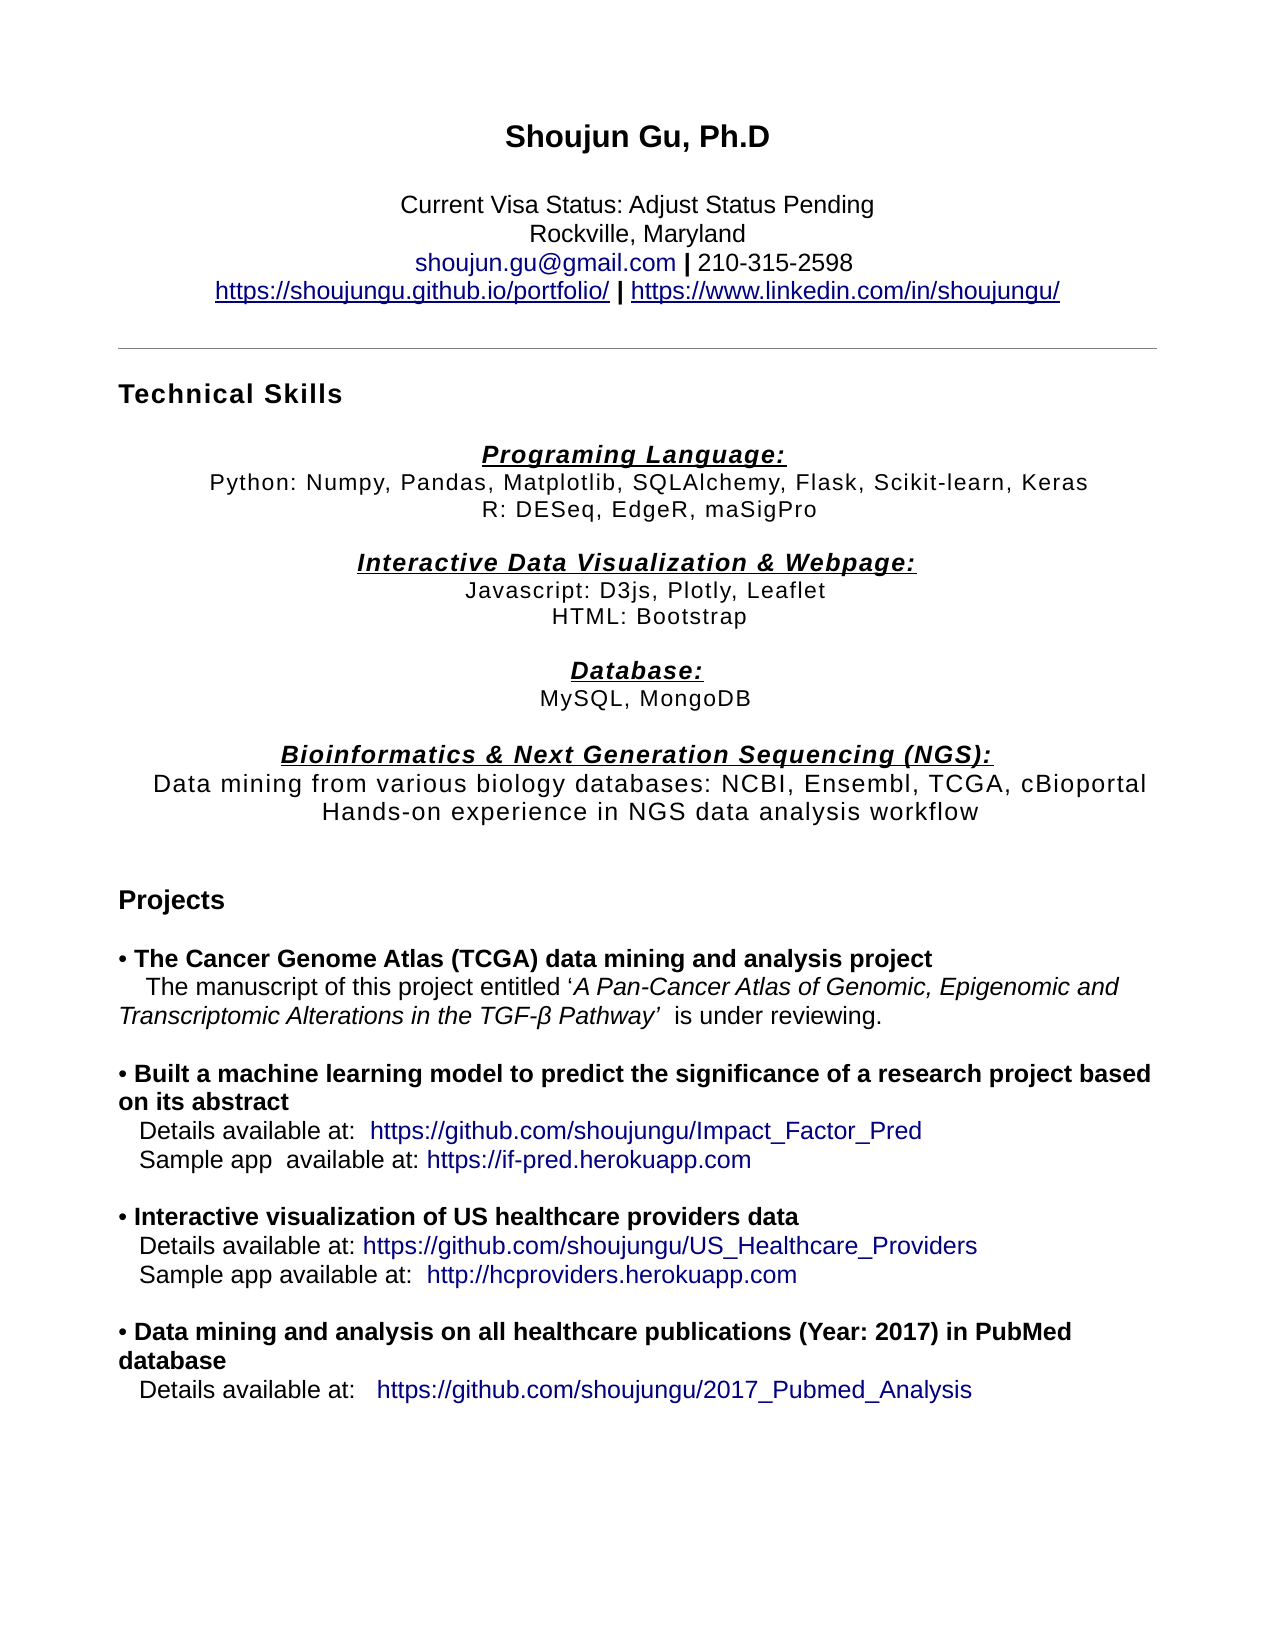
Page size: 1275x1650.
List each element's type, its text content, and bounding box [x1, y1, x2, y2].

text • Data mining and analysis on all healthcare publications (Year: 2017) in PubMed database [118, 1317, 1157, 1375]
text Data mining from various biology databases: NCBI, Ensembl, TCGA, cBioportal [118, 769, 1157, 797]
text The manuscript of this project entitled ‘A Pan-Cancer Atlas of Genomic, Epigenomic and Transcriptomic Alterations in the TGF-β Pathway’ is under reviewing. [118, 972, 1157, 1030]
text Details available at: https://github.com/shoujungu/2017_Pubmed_Analysis [118, 1375, 1157, 1404]
text • Interactive visualization of US healthcare providers data [118, 1202, 1157, 1231]
text Technical Skills [118, 378, 1157, 409]
text shoujun.gu@gmail.com | 210-315-2598 [118, 247, 1157, 276]
text Hands-on experience in NGS data analysis workflow [118, 797, 1157, 826]
text Shoujun Gu, Ph.D [118, 118, 1157, 154]
text Bioinformatics & Next Generation Sequencing (NGS): [118, 740, 1157, 769]
text MySQL, MongoDB [118, 685, 1157, 711]
text Javascript: D3js, Plotly, Leaflet [118, 577, 1157, 603]
text Rockville, Maryland [118, 219, 1157, 247]
text Details available at: https://github.com/shoujungu/US_Healthcare_Providers [118, 1231, 1157, 1260]
text Projects [118, 884, 1157, 915]
text Database: [118, 656, 1157, 685]
text Current Visa Status: Adjust Status Pending [118, 190, 1157, 219]
text Sample app available at: http://hcproviders.herokuapp.com [118, 1260, 1157, 1289]
text R: DESeq, EdgeR, maSigPro [118, 496, 1157, 522]
text HTML: Bootstrap [118, 603, 1157, 630]
text • Built a machine learning model to predict the significance of a research project based on its abstract [118, 1059, 1157, 1116]
text Sample app available at: https://if-pred.herokuapp.com [118, 1145, 1157, 1174]
text https://shoujungu.github.io/portfolio/ | https://www.linkedin.com/in/shoujungu/ [118, 276, 1157, 305]
text Python: Numpy, Pandas, Matplotlib, SQLAlchemy, Flask, Scikit-learn, Keras [118, 469, 1157, 496]
text Interactive Data Visualization & Webpage: [118, 548, 1157, 577]
text Programing Language: [118, 440, 1157, 469]
text Details available at: https://github.com/shoujungu/Impact_Factor_Pred [118, 1116, 1157, 1145]
text • The Cancer Genome Atlas (TCGA) data mining and analysis project [118, 944, 1157, 972]
